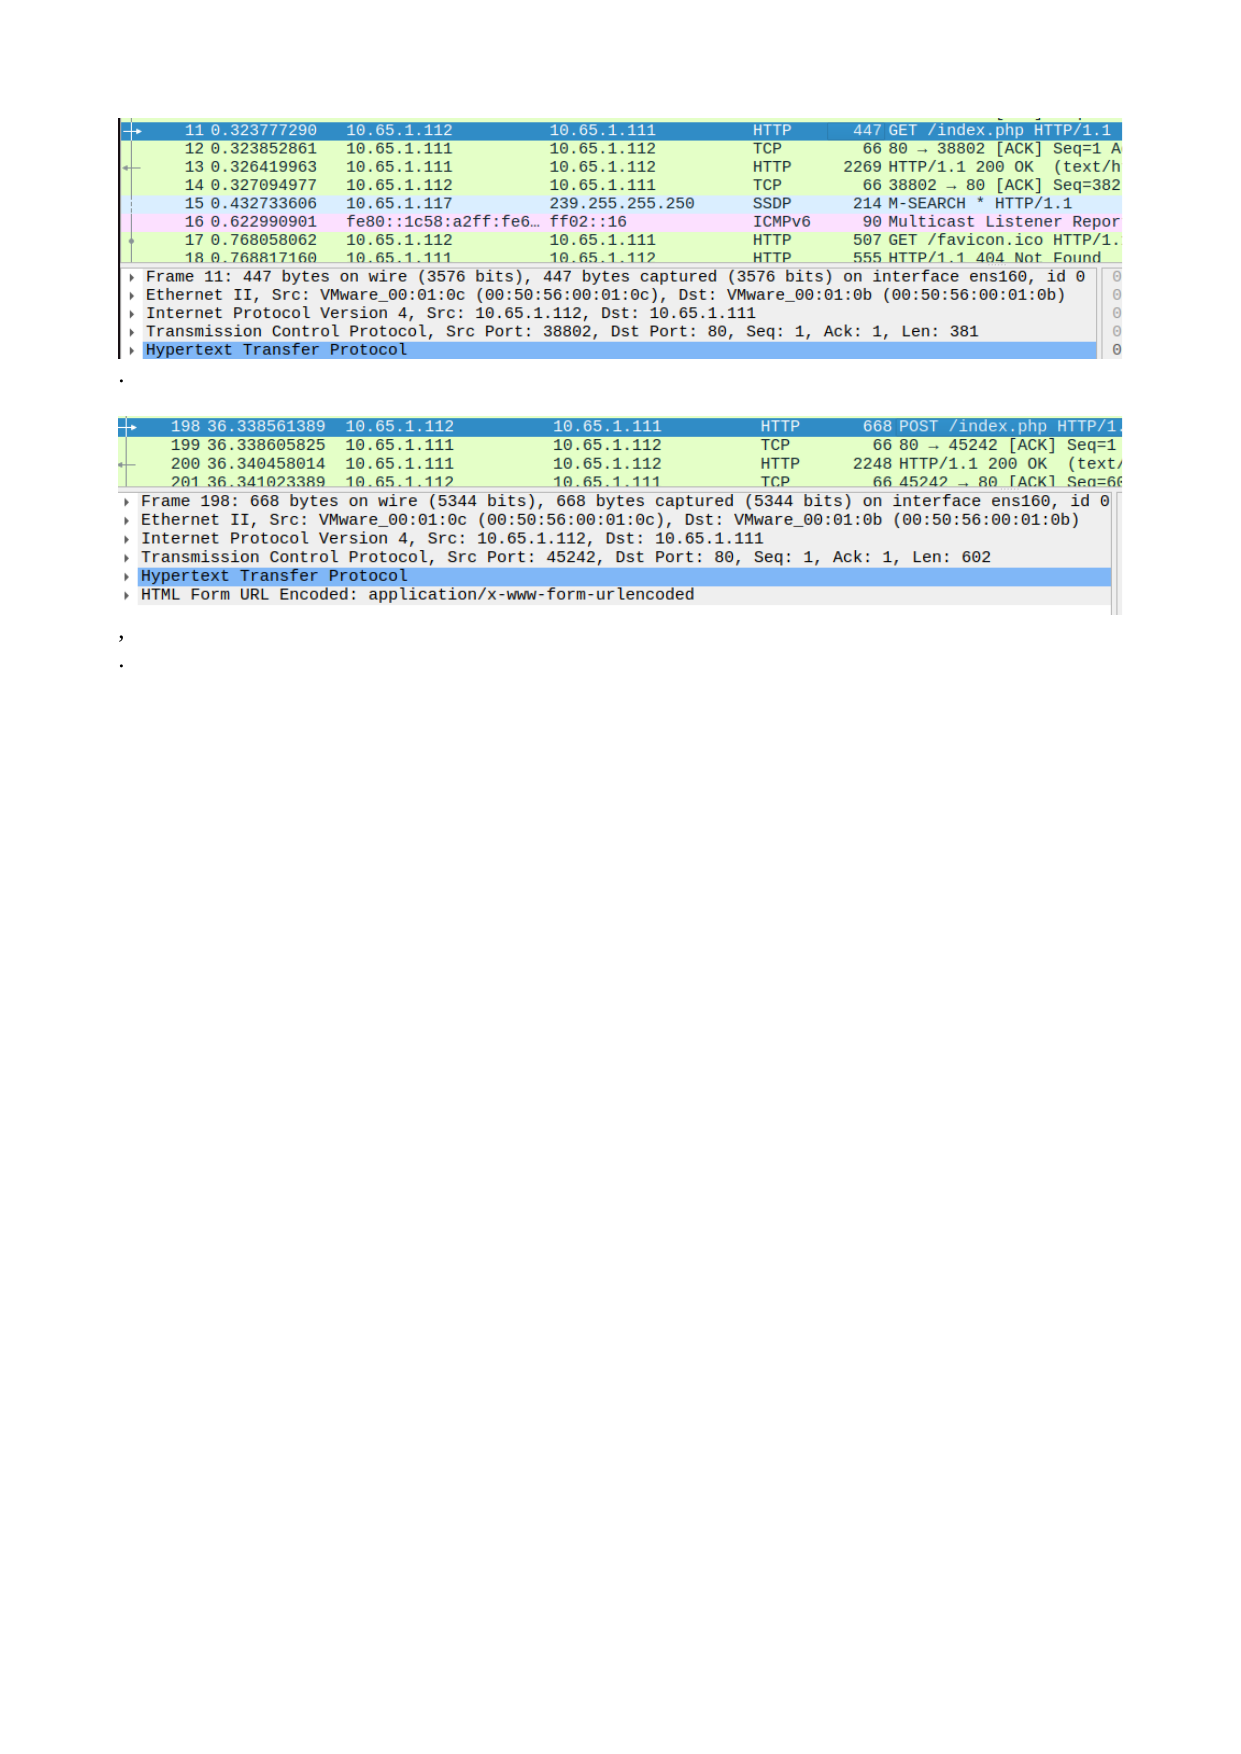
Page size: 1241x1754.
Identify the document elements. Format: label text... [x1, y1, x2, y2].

picture [118, 416, 1123, 615]
picture [118, 118, 1123, 359]
text . [118, 644, 1122, 672]
text , [118, 615, 1122, 644]
text . [118, 359, 1122, 388]
